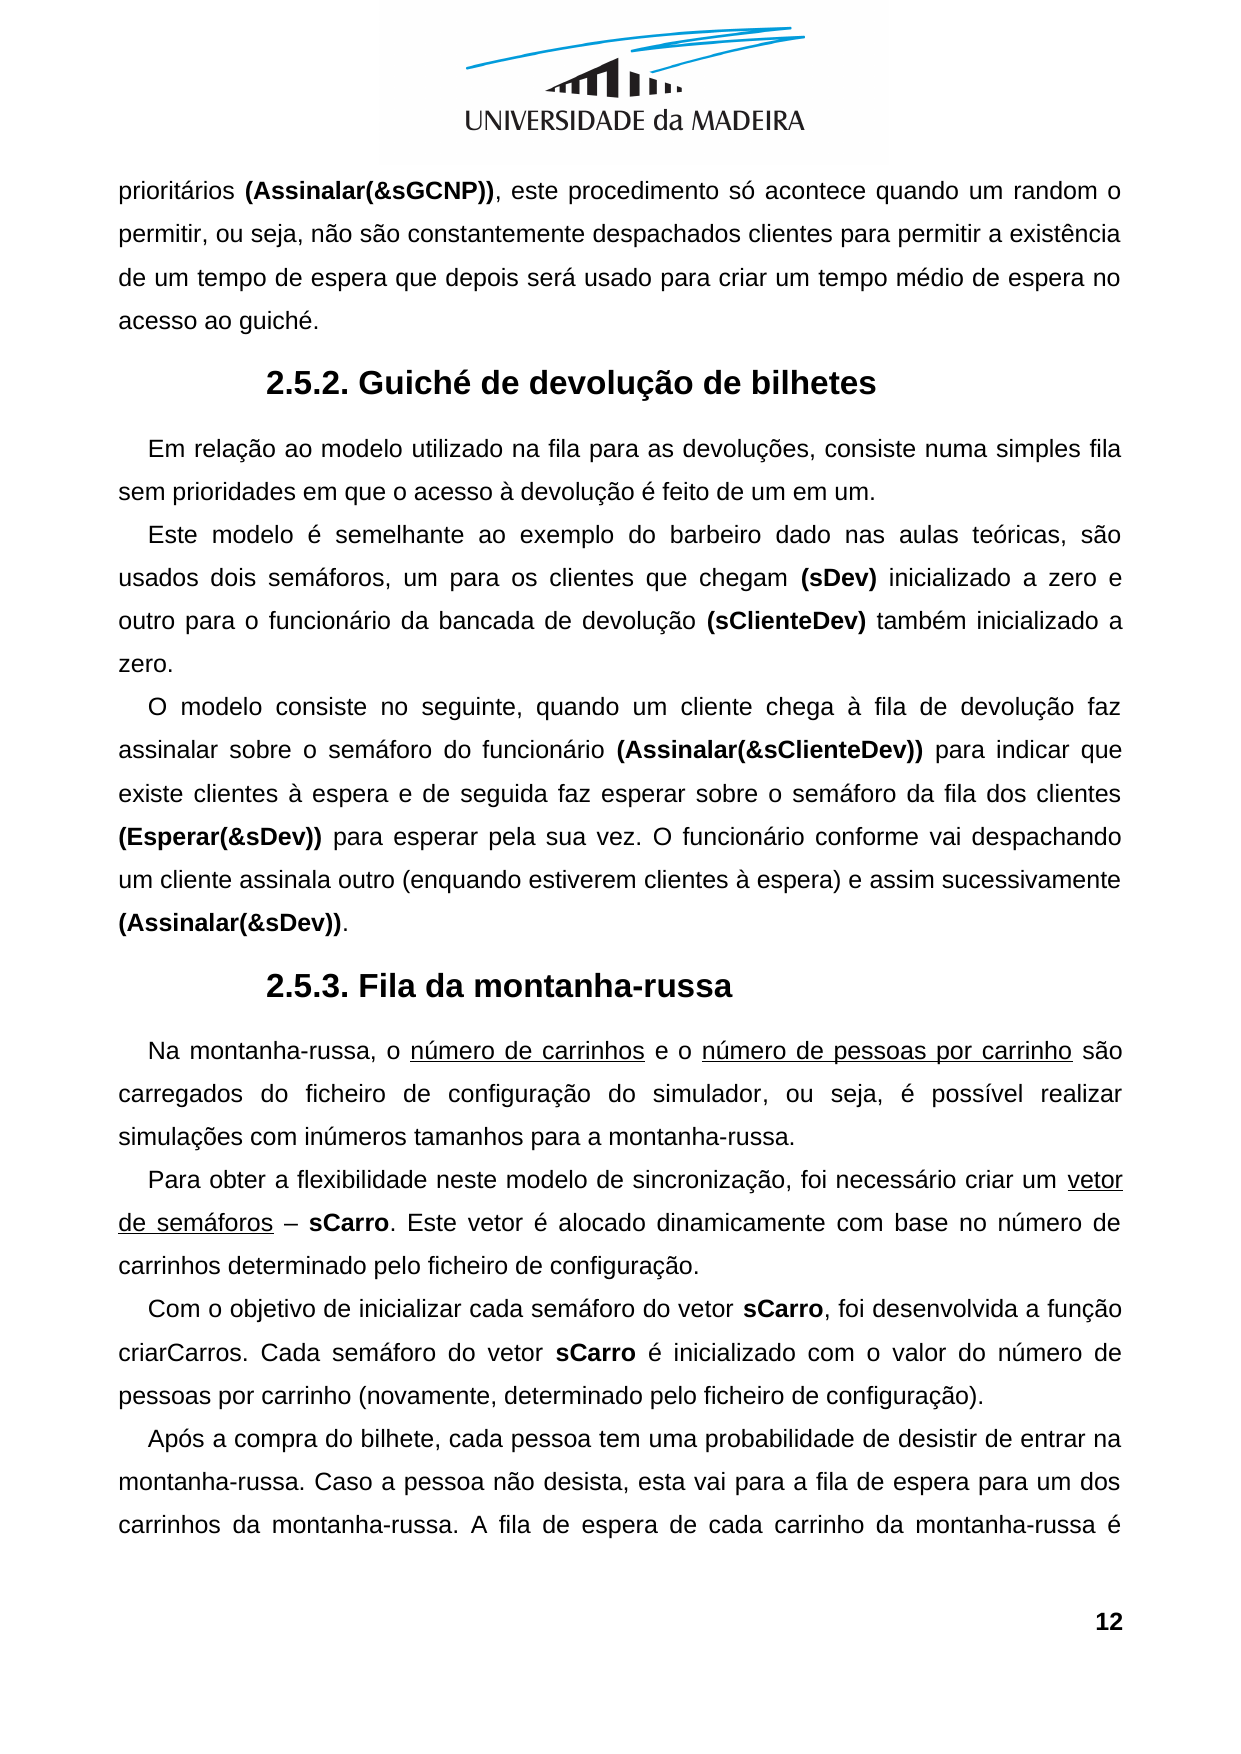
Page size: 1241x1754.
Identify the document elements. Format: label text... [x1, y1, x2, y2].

text Para obter a flexibilidade neste modelo de sincronização, foi necessário criar um vetor de semáforos – sCarro. Este vetor é alocado dinamicamente com base no número de carrinhos determinado pelo ficheiro de configuração. [118, 1165, 1123, 1280]
subtitle 2.5.3. Fila da montanha-russa [118, 966, 1123, 1004]
text Após a compra do bilhete, cada pessoa tem uma probabilidade de desistir de entrar na montanha-russa. Caso a pessoa não desista, esta vai para a fila de espera para um dos carrinhos da montanha-russa. A fila de espera de cada carrinho da montanha-russa é [118, 1424, 1123, 1539]
subtitle 2.5.2. Guiché de devolução de bilhetes [118, 363, 1123, 402]
text Em relação ao modelo utilizado na fila para as devoluções, consiste numa simples fila sem prioridades em que o acesso à devolução é feito de um em um. [118, 433, 1123, 505]
text Com o objetivo de inicializar cada semáforo do vetor sCarro, foi desenvolvida a função criarCarros. Cada semáforo do vetor sCarro é inicializado com o valor do número de pessoas por carrinho (novamente, determinado pelo ficheiro de configuração). [118, 1294, 1123, 1409]
text O modelo consiste no seguinte, quando um cliente chega à fila de devolução faz assinalar sobre o semáforo do funcionário (Assinalar(&sClienteDev)) para indicar que existe clientes à espera e de seguida faz esperar sobre o semáforo da fila dos clientes (Esperar(&sDev)) para esperar pela sua vez. O funcionário conforme vai despachando um cliente assinala outro (enquando estiverem clientes à espera) e assim sucessivamente (Assinalar(&sDev)). [118, 692, 1123, 937]
text prioritários (Assinalar(&sGCNP)), este procedimento só acontece quando um random o permitir, ou seja, não são constantemente despachados clientes para permitir a existência de um tempo de espera que depois será usado para criar um tempo médio de espera no acesso ao guiché. [118, 176, 1123, 334]
picture [379, 0, 889, 165]
text Na montanha-russa, o número de carrinhos e o número de pessoas por carrinho são carregados do ficheiro de configuração do simulador, ou seja, é possível realizar simulações com inúmeros tamanhos para a montanha-russa. [118, 1036, 1123, 1151]
text Este modelo é semelhante ao exemplo do barbeiro dado nas aulas teóricas, são usados dois semáforos, um para os clientes que chegam (sDev) inicializado a zero e outro para o funcionário da bancada de devolução (sClienteDev) também inicializado a zero. [118, 520, 1123, 678]
